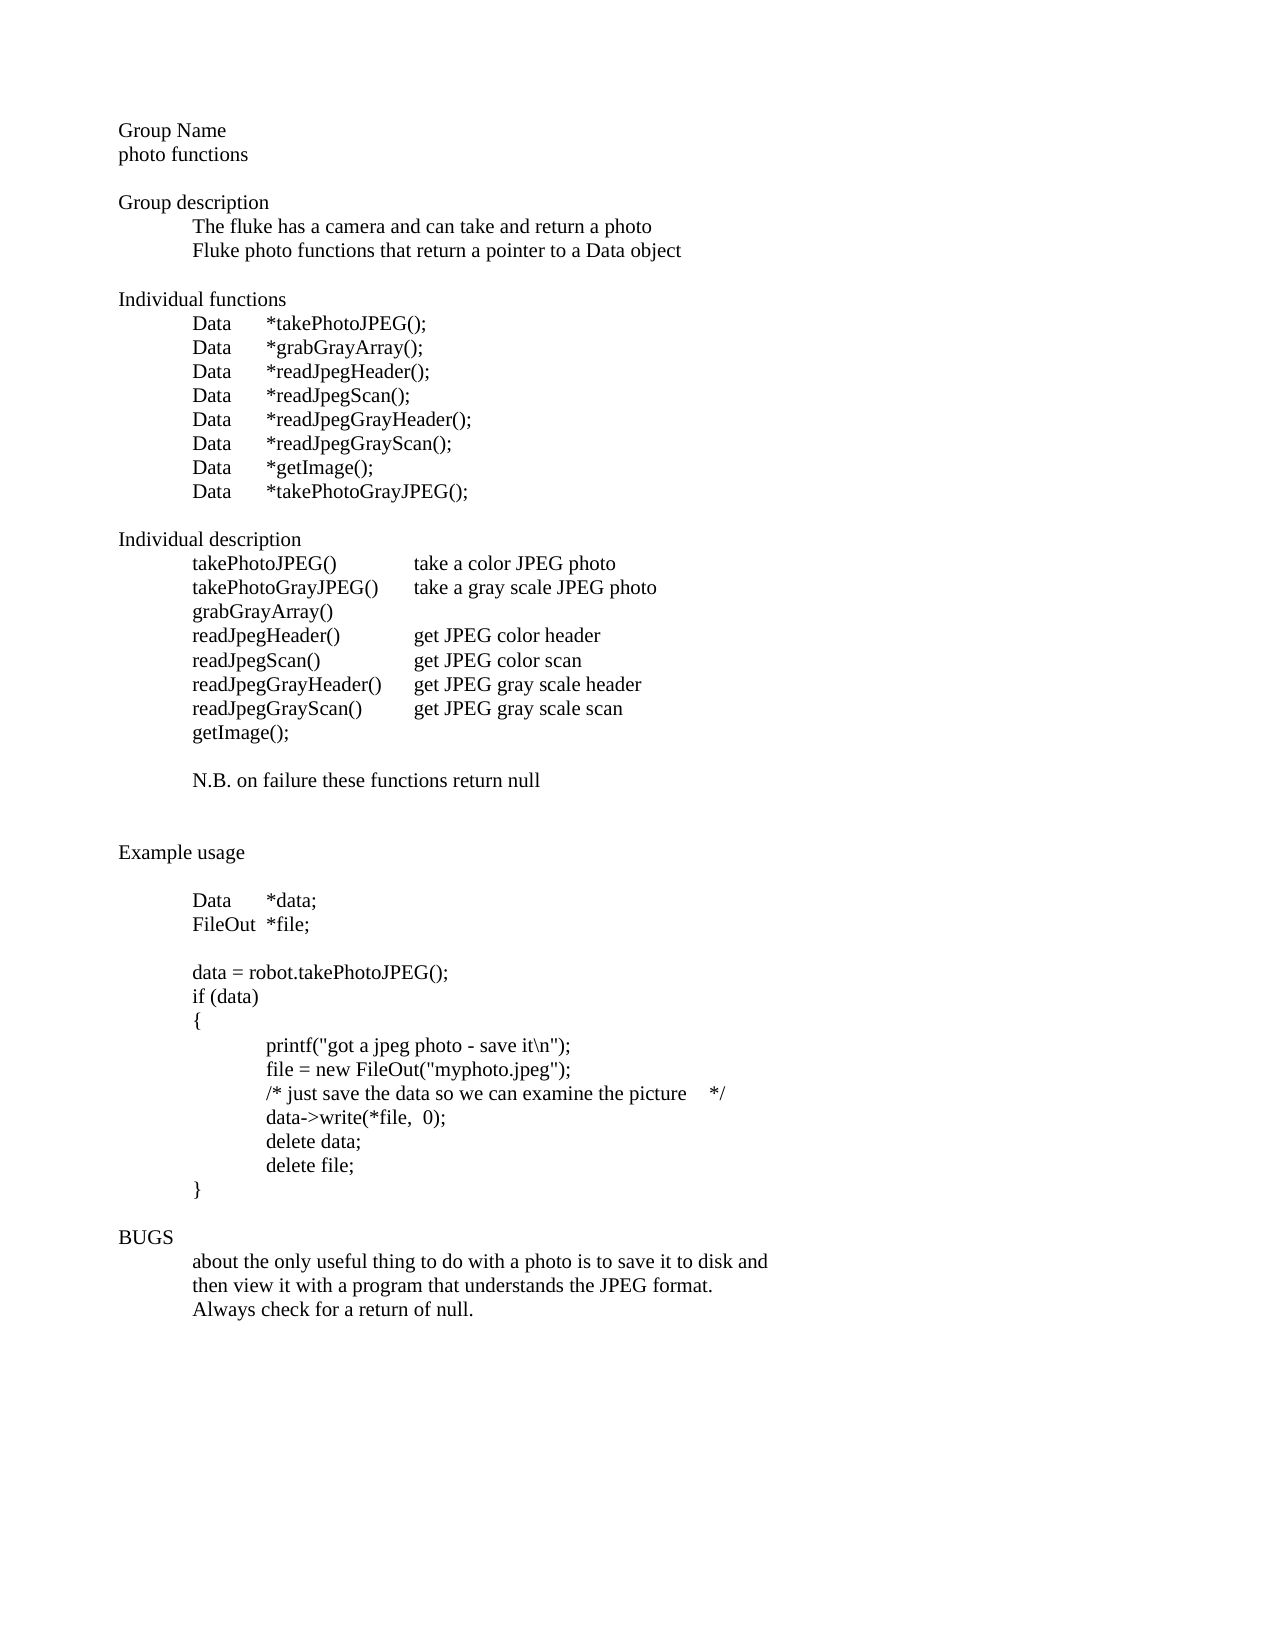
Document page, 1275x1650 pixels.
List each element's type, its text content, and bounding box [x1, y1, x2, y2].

text Data *data; [118, 888, 1157, 912]
text delete file; [118, 1153, 1157, 1177]
text delete data; [118, 1129, 1157, 1153]
text Group Name [118, 118, 1157, 142]
text /* just save the data so we can examine the picture */ [118, 1081, 1157, 1105]
text Data *takePhotoGrayJPEG(); [118, 479, 1157, 503]
text file = new FileOut("myphoto.jpeg"); [118, 1057, 1157, 1081]
text data->write(*file, 0); [118, 1105, 1157, 1129]
text takePhotoGrayJPEG() take a gray scale JPEG photo [118, 575, 1157, 599]
text takePhotoJPEG() take a color JPEG photo [118, 551, 1157, 575]
text printf("got a jpeg photo - save it\n"); [118, 1032, 1157, 1057]
text Group description [118, 190, 1157, 214]
text Data *readJpegGrayScan(); [118, 431, 1157, 455]
text Data *readJpegScan(); [118, 383, 1157, 407]
text The fluke has a camera and can take and return a photo [118, 214, 1157, 238]
text } [118, 1177, 1157, 1201]
text getImage(); [118, 720, 1157, 744]
text BUGS [118, 1225, 1157, 1249]
text Individual description [118, 527, 1157, 551]
text then view it with a program that understands the JPEG format. [118, 1273, 1157, 1297]
text Example usage [118, 840, 1157, 864]
text readJpegHeader() get JPEG color header [118, 623, 1157, 647]
text readJpegGrayHeader() get JPEG gray scale header [118, 672, 1157, 696]
text Individual functions [118, 287, 1157, 311]
text Data *grabGrayArray(); [118, 335, 1157, 359]
text about the only useful thing to do with a photo is to save it to disk and [118, 1249, 1157, 1273]
text Data *getImage(); [118, 455, 1157, 479]
text grabGrayArray() [118, 599, 1157, 623]
text Data *readJpegHeader(); [118, 359, 1157, 383]
text if (data) [118, 984, 1157, 1008]
text Data *readJpegGrayHeader(); [118, 407, 1157, 431]
text Data *takePhotoJPEG(); [118, 311, 1157, 335]
text photo functions [118, 142, 1157, 166]
text readJpegGrayScan() get JPEG gray scale scan [118, 696, 1157, 720]
text readJpegScan() get JPEG color scan [118, 647, 1157, 672]
text FileOut *file; [118, 912, 1157, 936]
text Fluke photo functions that return a pointer to a Data object [118, 238, 1157, 262]
text N.B. on failure these functions return null [118, 768, 1157, 792]
text data = robot.takePhotoJPEG(); [118, 960, 1157, 984]
text { [118, 1008, 1157, 1032]
text Always check for a return of null. [118, 1297, 1157, 1321]
